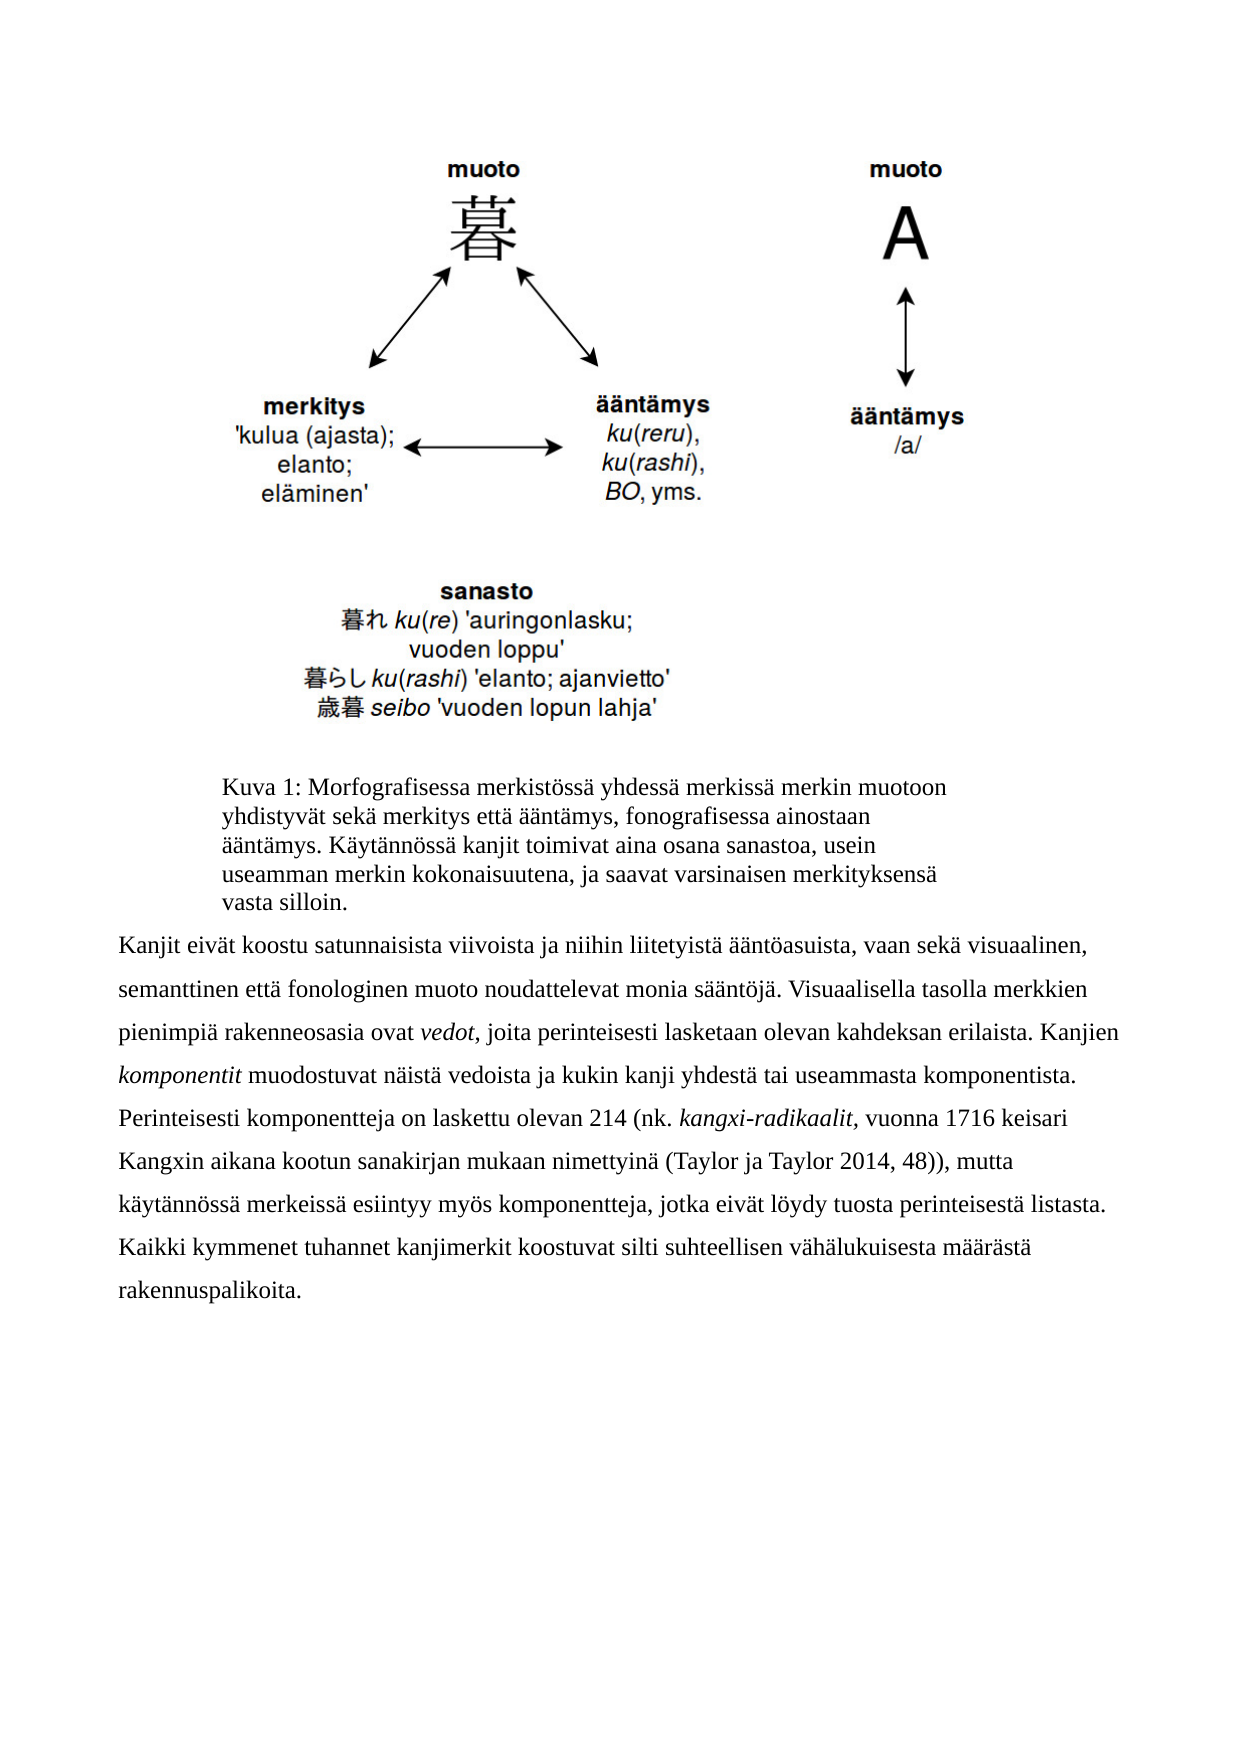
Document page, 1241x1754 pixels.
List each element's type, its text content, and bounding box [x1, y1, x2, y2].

text Kanjit eivät koostu satunnaisista viivoista ja niihin liitetyistä ääntöasuista, vaan sekä visuaalinen, semanttinen että fonologinen muoto noudattelevat monia sääntöjä. Visuaalisella tasolla merkkien pienimpiä rakenneosasia ovat vedot, joita perinteisesti lasketaan olevan kahdeksan erilaista. Kanjien komponentit muodostuvat näistä vedoista ja kukin kanji yhdestä tai useammasta komponentista. Perinteisesti komponentteja on laskettu olevan 214 (nk. kangxi-radikaalit, vuonna 1716 keisari Kangxin aikana kootun sanakirjan mukaan nimettyinä (Taylor ja Taylor 2014, 48)), mutta käytännössä merkeissä esiintyy myös komponentteja, jotka eivät löydy tuosta perinteisestä listasta. Kaikki kymmenet tuhannet kanjimerkit koostuvat silti suhteellisen vähälukuisesta määrästä rakennuspalikoita. [118, 118, 1122, 1304]
picture [221, 145, 968, 732]
text Kuva 1: Morfografisessa merkistössä yhdessä merkissä merkin muotoon yhdistyvät sekä merkitys että ääntämys, fonografisessa ainostaan ääntämys. Käytännössä kanjit toimivat aina osana sanastoa, usein useamman merkin kokonaisuutena, ja saavat varsinaisen merkityksensä vasta silloin. [222, 772, 968, 916]
